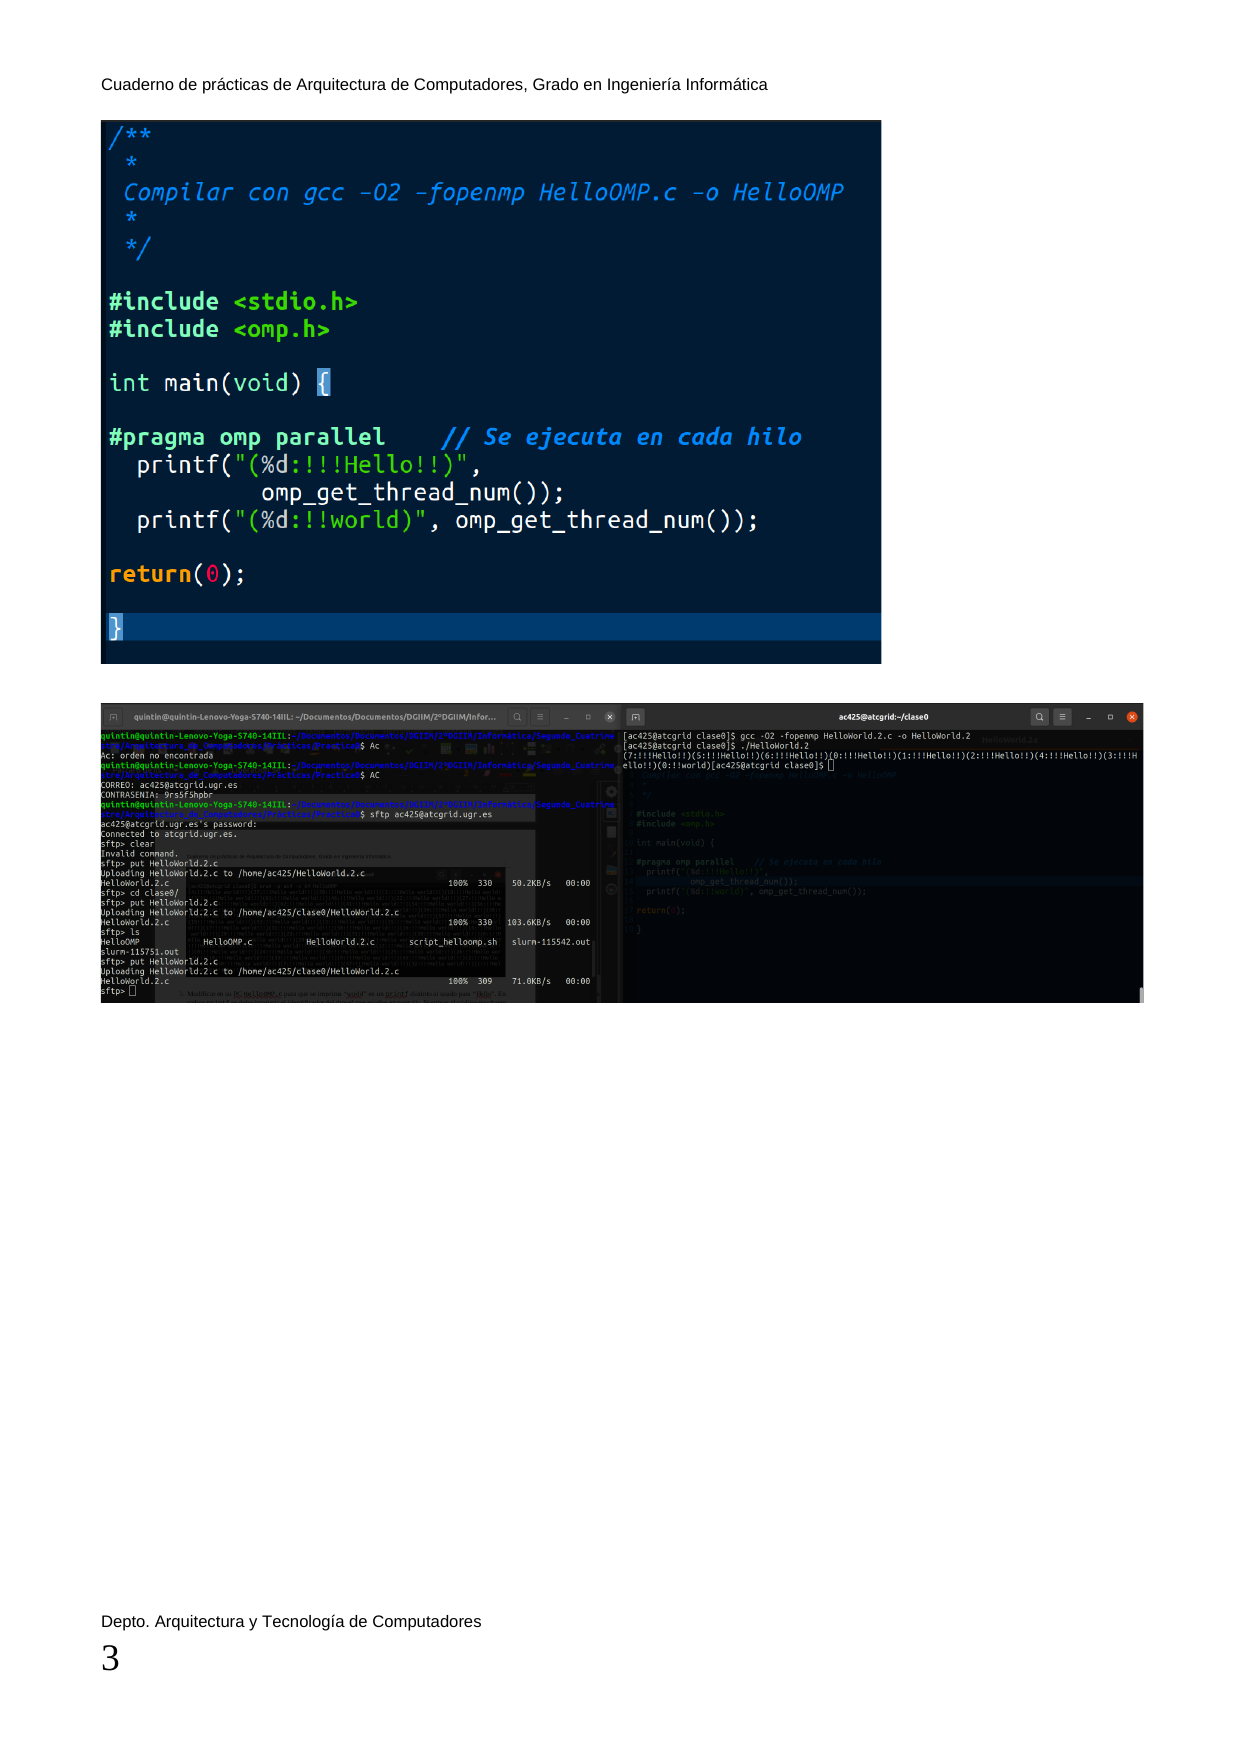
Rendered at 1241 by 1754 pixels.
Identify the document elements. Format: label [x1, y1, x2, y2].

picture [100, 703, 1144, 1003]
picture [100, 120, 882, 664]
